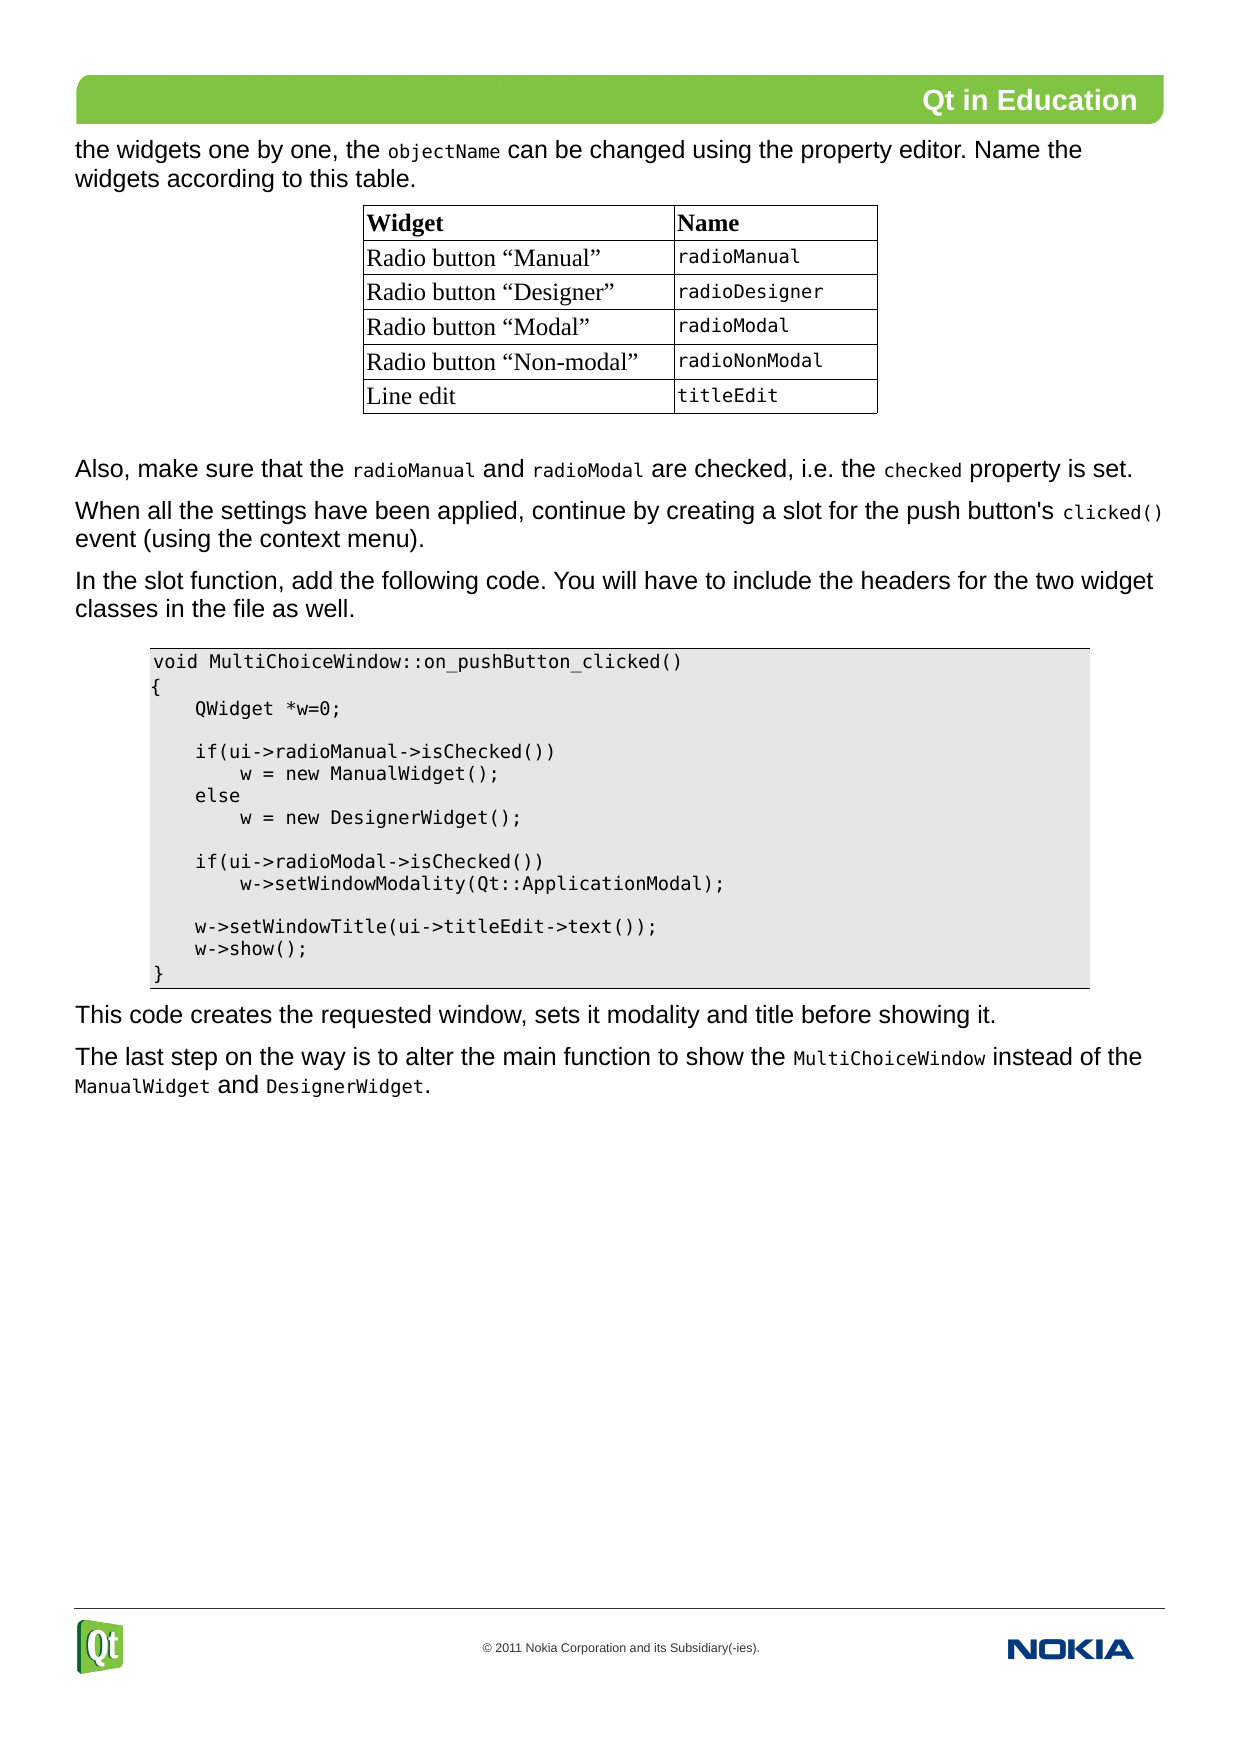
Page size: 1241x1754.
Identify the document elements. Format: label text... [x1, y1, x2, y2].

text When all the settings have been applied, continue by creating a slot for the push button's clicked() event (using the context menu). [75, 496, 1165, 553]
text QWidget *w=0; [150, 698, 1090, 720]
table_cell Line edit [364, 380, 674, 413]
table_cell Radio button “Modal” [364, 310, 674, 344]
picture [978, 1610, 1164, 1688]
table_cell radioDesigner [675, 275, 877, 309]
table_cell Radio button “Designer” [364, 275, 674, 309]
table_header Widget [364, 206, 674, 240]
table_cell radioModal [675, 310, 877, 344]
text if(ui->radioModal->isChecked()) [150, 851, 1090, 873]
text w = new DesignerWidget(); [150, 807, 1090, 829]
text In the slot function, add the following code. You will have to include the headers for the two widget classes in the file as well. [75, 566, 1165, 623]
table_cell radioManual [675, 241, 877, 274]
table_cell titleEdit [675, 380, 877, 413]
text w->setWindowTitle(ui->titleEdit->text()); [150, 917, 1090, 938]
table_header Name [675, 206, 877, 240]
text } [150, 960, 1090, 988]
text Also, make sure that the radioManual and radioModal are checked, i.e. the checked property is set. [75, 454, 1165, 483]
text void MultiChoiceWindow::on_pushButton_clicked() [150, 649, 1090, 676]
text w = new ManualWidget(); [150, 763, 1090, 785]
picture [73, 1615, 127, 1679]
table_cell Radio button “Non-modal” [364, 345, 674, 378]
table_cell Radio button “Manual” [364, 241, 674, 274]
text else [150, 785, 1090, 807]
text { [150, 676, 1090, 698]
text The last step on the way is to alter the main function to show the MultiChoiceWindow instead of the ManualWidget and DesignerWidget. [75, 1042, 1165, 1099]
table_cell radioNonModal [675, 345, 877, 378]
text w->show(); [150, 938, 1090, 960]
text w->setWindowModality(Qt::ApplicationModal); [150, 873, 1090, 895]
picture [76, 75, 1164, 124]
text if(ui->radioManual->isChecked()) [150, 742, 1090, 763]
text This code creates the requested window, sets it modality and title before showing it. [75, 1001, 1165, 1029]
text the widgets one by one, the objectName can be changed using the property editor. Name the widgets according to this table. [75, 135, 1165, 192]
